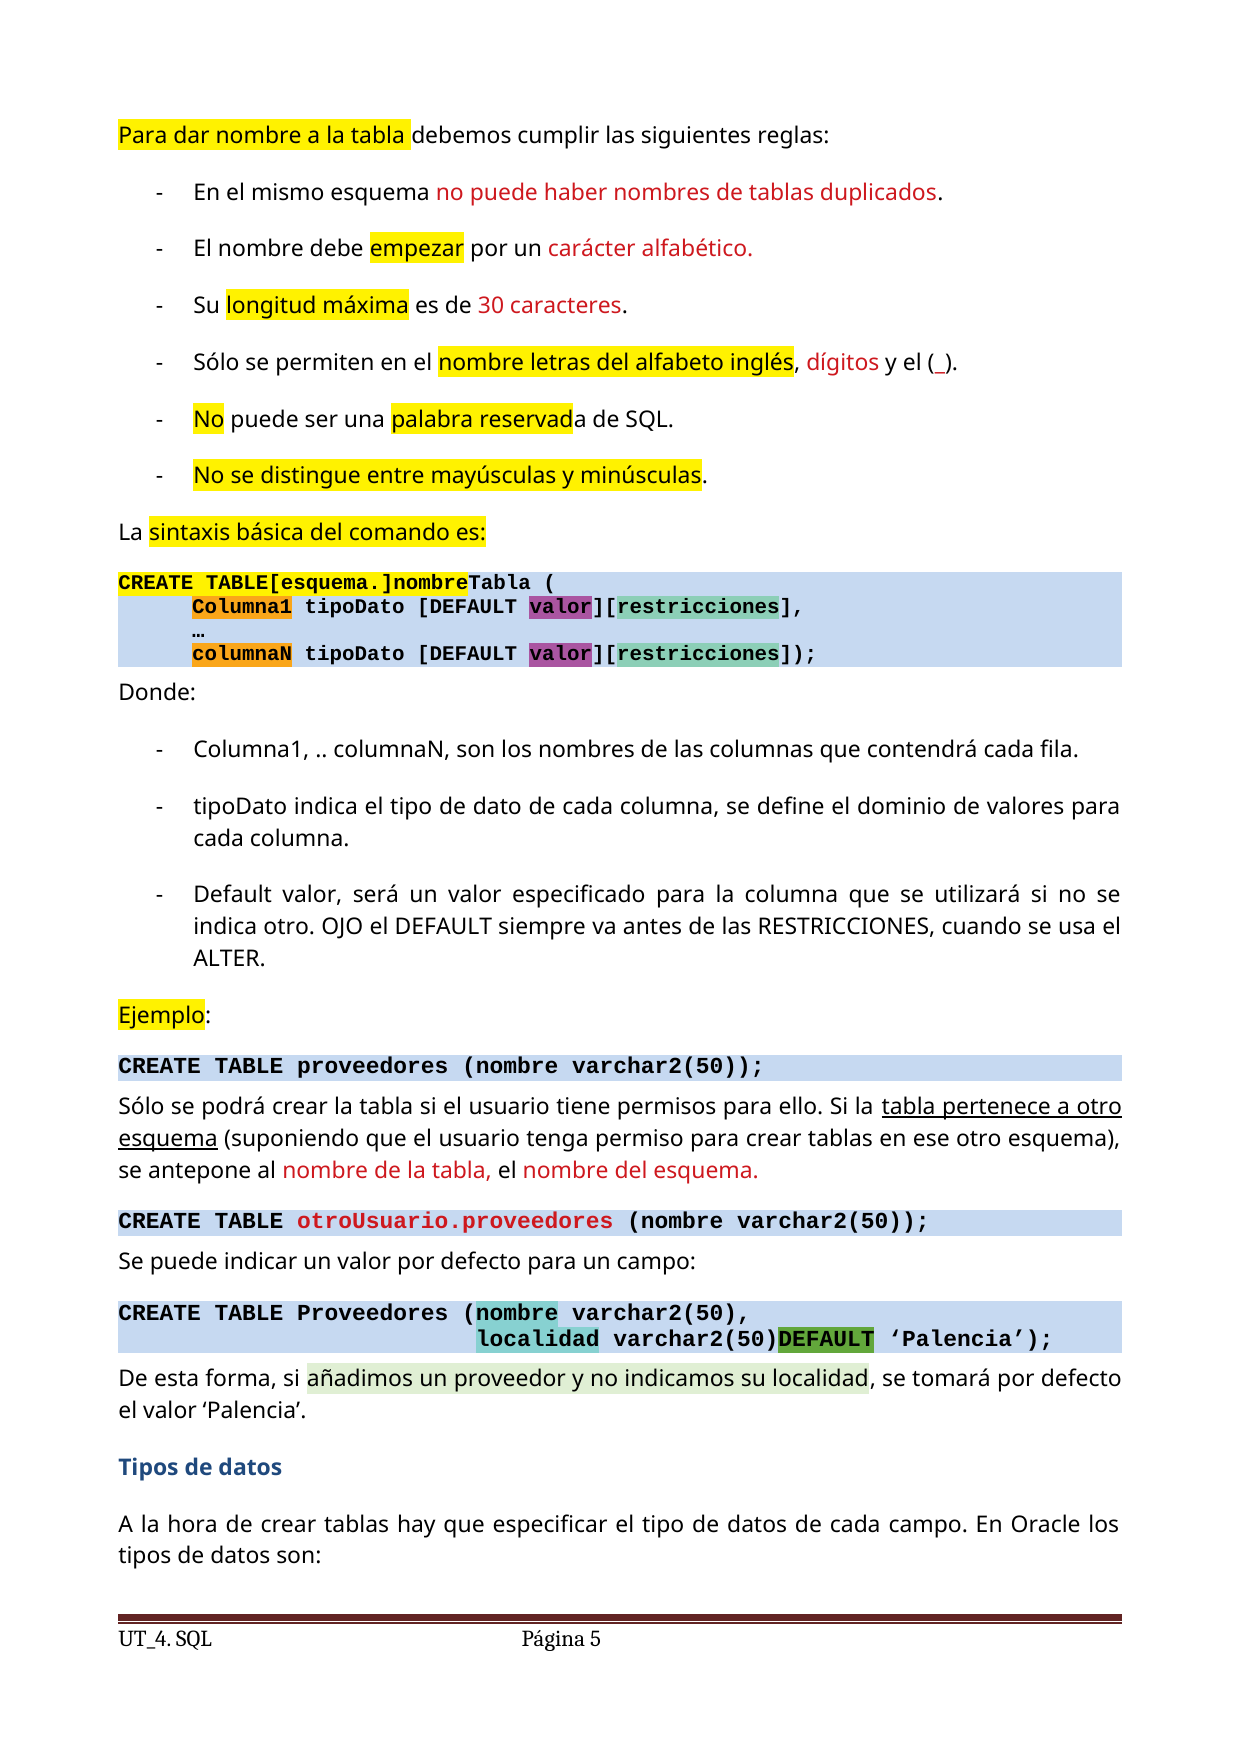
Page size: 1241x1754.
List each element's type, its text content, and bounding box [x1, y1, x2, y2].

text CREATE TABLE[esquema.]nombreTabla ( [118, 572, 1122, 596]
text Columna1 tipoDato [DEFAULT valor][restricciones], [118, 596, 1122, 619]
list No se distingue entre mayúsculas y minúsculas. [156, 459, 1122, 491]
text localidad varchar2(50)DEFAULT ‘Palencia’); [118, 1327, 1122, 1353]
list No puede ser una palabra reservada de SQL. [156, 402, 1122, 434]
list En el mismo esquema no puede haber nombres de tablas duplicados. [156, 175, 1122, 207]
text Para dar nombre a la tabla debemos cumplir las siguientes reglas: [118, 118, 1122, 150]
text … [118, 619, 1122, 643]
text De esta forma, si añadimos un proveedor y no indicamos su localidad, se tomará por defecto el valor ‘Palencia’. [118, 1362, 1122, 1425]
list El nombre debe empezar por un carácter alfabético. [156, 232, 1122, 263]
text columnaN tipoDato [DEFAULT valor][restricciones]); [118, 643, 1122, 667]
text CREATE TABLE otroUsuario.proveedores (nombre varchar2(50)); [118, 1210, 1122, 1236]
list Columna1, .. columnaN, son los nombres de las columnas que contendrá cada fila. [156, 732, 1122, 764]
text La sintaxis básica del comando es: [118, 516, 1122, 547]
list Su longitud máxima es de 30 caracteres. [156, 288, 1122, 320]
text A la hora de crear tablas hay que especificar el tipo de datos de cada campo. En Oracle los tipos de datos son: [118, 1507, 1122, 1571]
text Sólo se podrá crear la tabla si el usuario tiene permisos para ello. Si la tabla pertenece a otro esquema (suponiendo que el usuario tenga permiso para crear tablas en ese otro esquema), se antepone al nombre de la tabla, el nombre del esquema. [118, 1089, 1122, 1185]
text Tipos de datos [118, 1450, 1122, 1482]
list tipoDato indica el tipo de dato de cada columna, se define el dominio de valores para cada columna. [156, 789, 1122, 853]
list Sólo se permiten en el nombre letras del alfabeto inglés, dígitos y el (_). [156, 345, 1122, 377]
text Donde: [118, 676, 1122, 707]
text Se puede indicar un valor por defecto para un campo: [118, 1244, 1122, 1276]
text CREATE TABLE Proveedores (nombre varchar2(50), [118, 1301, 1122, 1327]
text Ejemplo: [118, 998, 1122, 1030]
list Default valor, será un valor especificado para la columna que se utilizará si no se indica otro. OJO el DEFAULT siempre va antes de las RESTRICCIONES, cuando se usa el ALTER. [156, 878, 1122, 973]
text CREATE TABLE proveedores (nombre varchar2(50)); [118, 1055, 1122, 1081]
